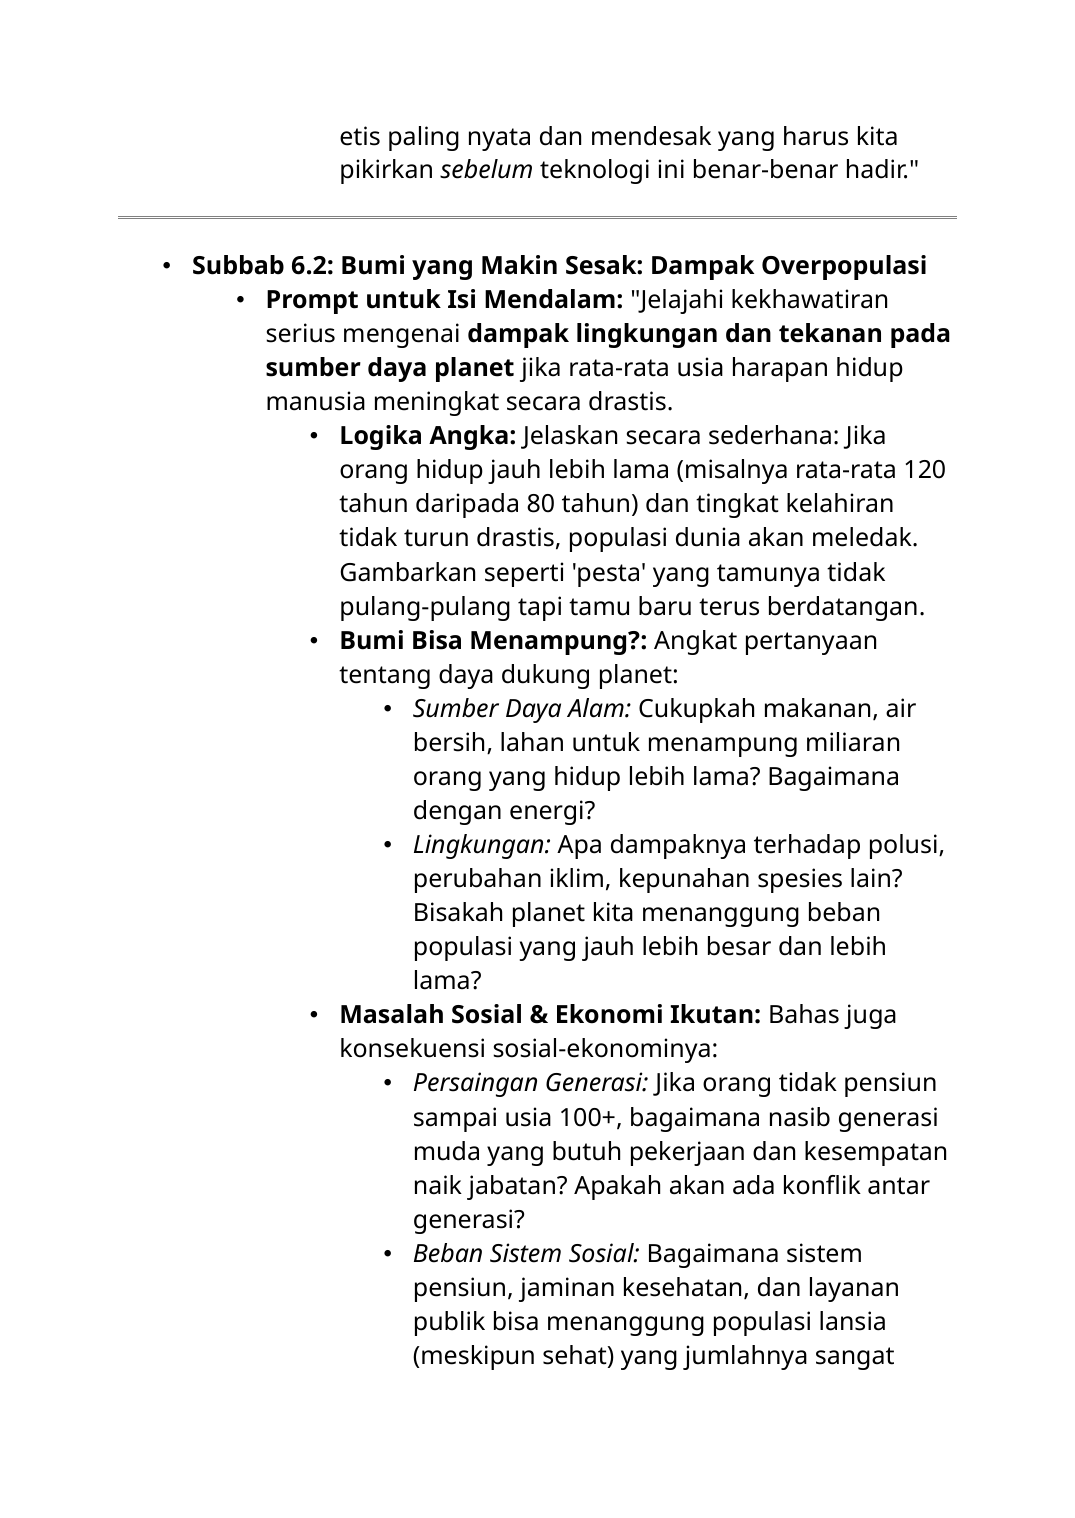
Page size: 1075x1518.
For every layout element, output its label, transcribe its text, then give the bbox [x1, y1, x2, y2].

list Masalah Sosial & Ekonomi Ikutan: Bahas juga konsekuensi sosial-ekonominya: [309, 997, 957, 1065]
list Subbab 6.2: Bumi yang Makin Sesak: Dampak Overpopulasi [162, 248, 957, 282]
list Prompt untuk Isi Mendalam: "Jelajahi kekhawatiran serius mengenai dampak lingkungan dan tekanan pada sumber daya planet jika rata-rata usia harapan hidup manusia meningkat secara drastis. [236, 282, 957, 418]
list Lingkungan: Apa dampaknya terhadap polusi, perubahan iklim, kepunahan spesies lain? Bisakah planet kita menanggung beban populasi yang jauh lebih besar dan lebih lama? [383, 827, 957, 997]
list etis paling nyata dan mendesak yang harus kita pikirkan sebelum teknologi ini benar-benar hadir." [309, 118, 957, 186]
list Sumber Daya Alam: Cukupkah makanan, air bersih, lahan untuk menampung miliaran orang yang hidup lebih lama? Bagaimana dengan energi? [383, 690, 957, 827]
list Logika Angka: Jelaskan secara sederhana: Jika orang hidup jauh lebih lama (misalnya rata-rata 120 tahun daripada 80 tahun) dan tingkat kelahiran tidak turun drastis, populasi dunia akan meledak. Gambarkan seperti 'pesta' yang tamunya tidak pulang-pulang tapi tamu baru terus berdatangan. [309, 418, 957, 622]
list Persaingan Generasi: Jika orang tidak pensiun sampai usia 100+, bagaimana nasib generasi muda yang butuh pekerjaan dan kesempatan naik jabatan? Apakah akan ada konflik antar generasi? [383, 1065, 957, 1235]
list Bumi Bisa Menampung?: Angkat pertanyaan tentang daya dukung planet: [309, 622, 957, 690]
list Beban Sistem Sosial: Bagaimana sistem pensiun, jaminan kesehatan, dan layanan publik bisa menanggung populasi lansia (meskipun sehat) yang jumlahnya sangat [383, 1235, 957, 1372]
